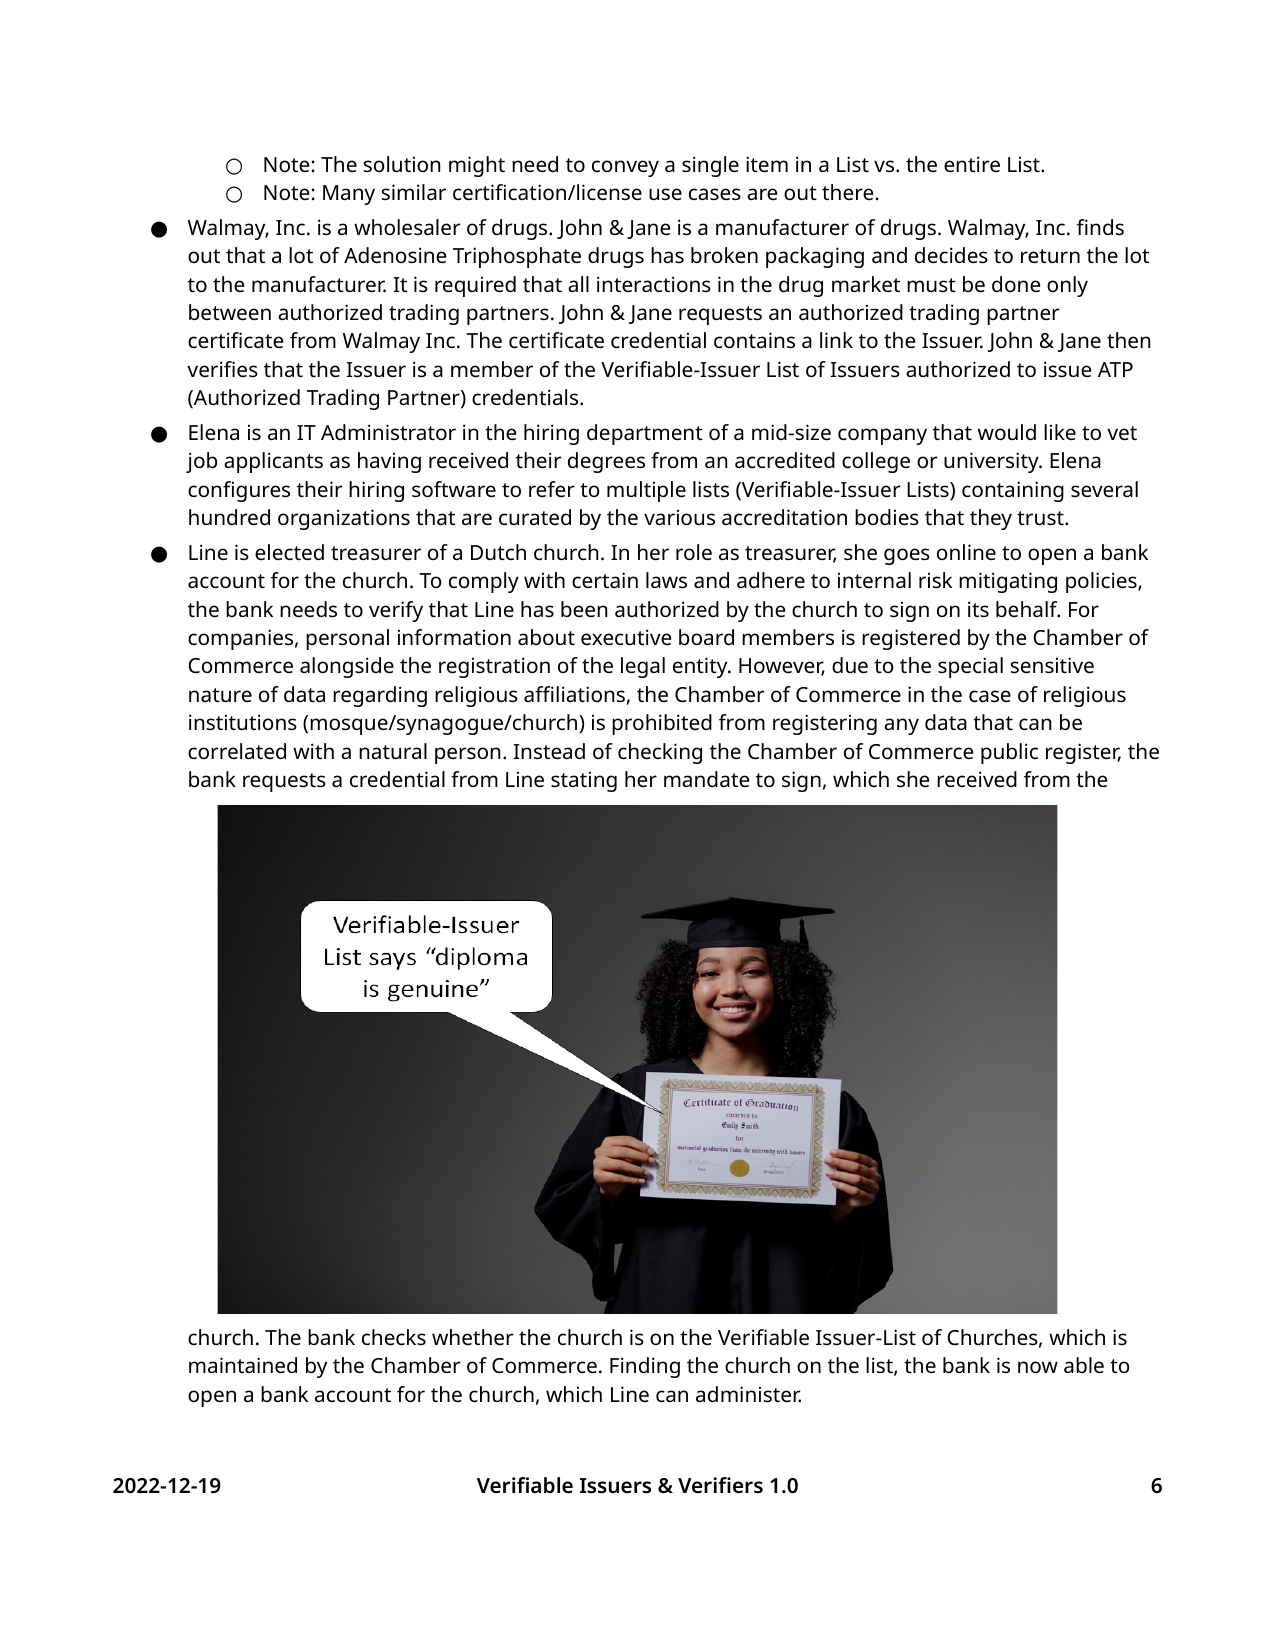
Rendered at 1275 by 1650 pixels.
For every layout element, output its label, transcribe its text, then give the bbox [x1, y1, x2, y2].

list Elena is an IT Administrator in the hiring department of a mid-size company that would like to vet job applicants as having received their degrees from an accredited college or university. Elena configures their hiring software to refer to multiple lists (Verifiable-Issuer Lists) containing several hundred organizations that are curated by the various accreditation bodies that they trust. [150, 418, 1162, 532]
list Walmay, Inc. is a wholesaler of drugs. John & Jane is a manufacturer of drugs. Walmay, Inc. finds out that a lot of Adenosine Triphosphate drugs has broken packaging and decides to return the lot to the manufacturer. It is required that all interactions in the drug market must be done only between authorized trading partners. John & Jane requests an authorized trading partner certificate from Walmay Inc. The certificate credential contains a link to the Issuer. John & Jane then verifies that the Issuer is a member of the Verifiable-Issuer List of Issuers authorized to issue ATP (Authorized Trading Partner) credentials. [150, 213, 1162, 412]
list Line is elected treasurer of a Dutch church. In her role as treasurer, she goes online to open a bank account for the church. To comply with certain laws and adhere to internal risk mitigating policies, the bank needs to verify that Line has been authorized by the church to sign on its behalf. For companies, personal information about executive board members is registered by the Chamber of Commerce alongside the registration of the legal entity. However, due to the special sensitive nature of data regarding religious affiliations, the Chamber of Commerce in the case of religious institutions (mosque/synagogue/church) is prohibited from registering any data that can be correlated with a natural person. Instead of checking the Chamber of Commerce public register, the bank requests a credential from Line stating her mandate to sign, which she received from the church. The bank checks whether the church is on the Verifiable Issuer-List of Churches, which is maintained by the Chamber of Commerce. Finding the church on the list, the bank is now able to open a bank account for the church, which Line can administer. [150, 538, 1162, 1408]
list Note: The solution might need to convey a single item in a List vs. the entire List. [225, 150, 1162, 178]
list Note: Many similar certification/license use cases are out there. [225, 178, 1162, 207]
picture [217, 805, 1058, 1314]
